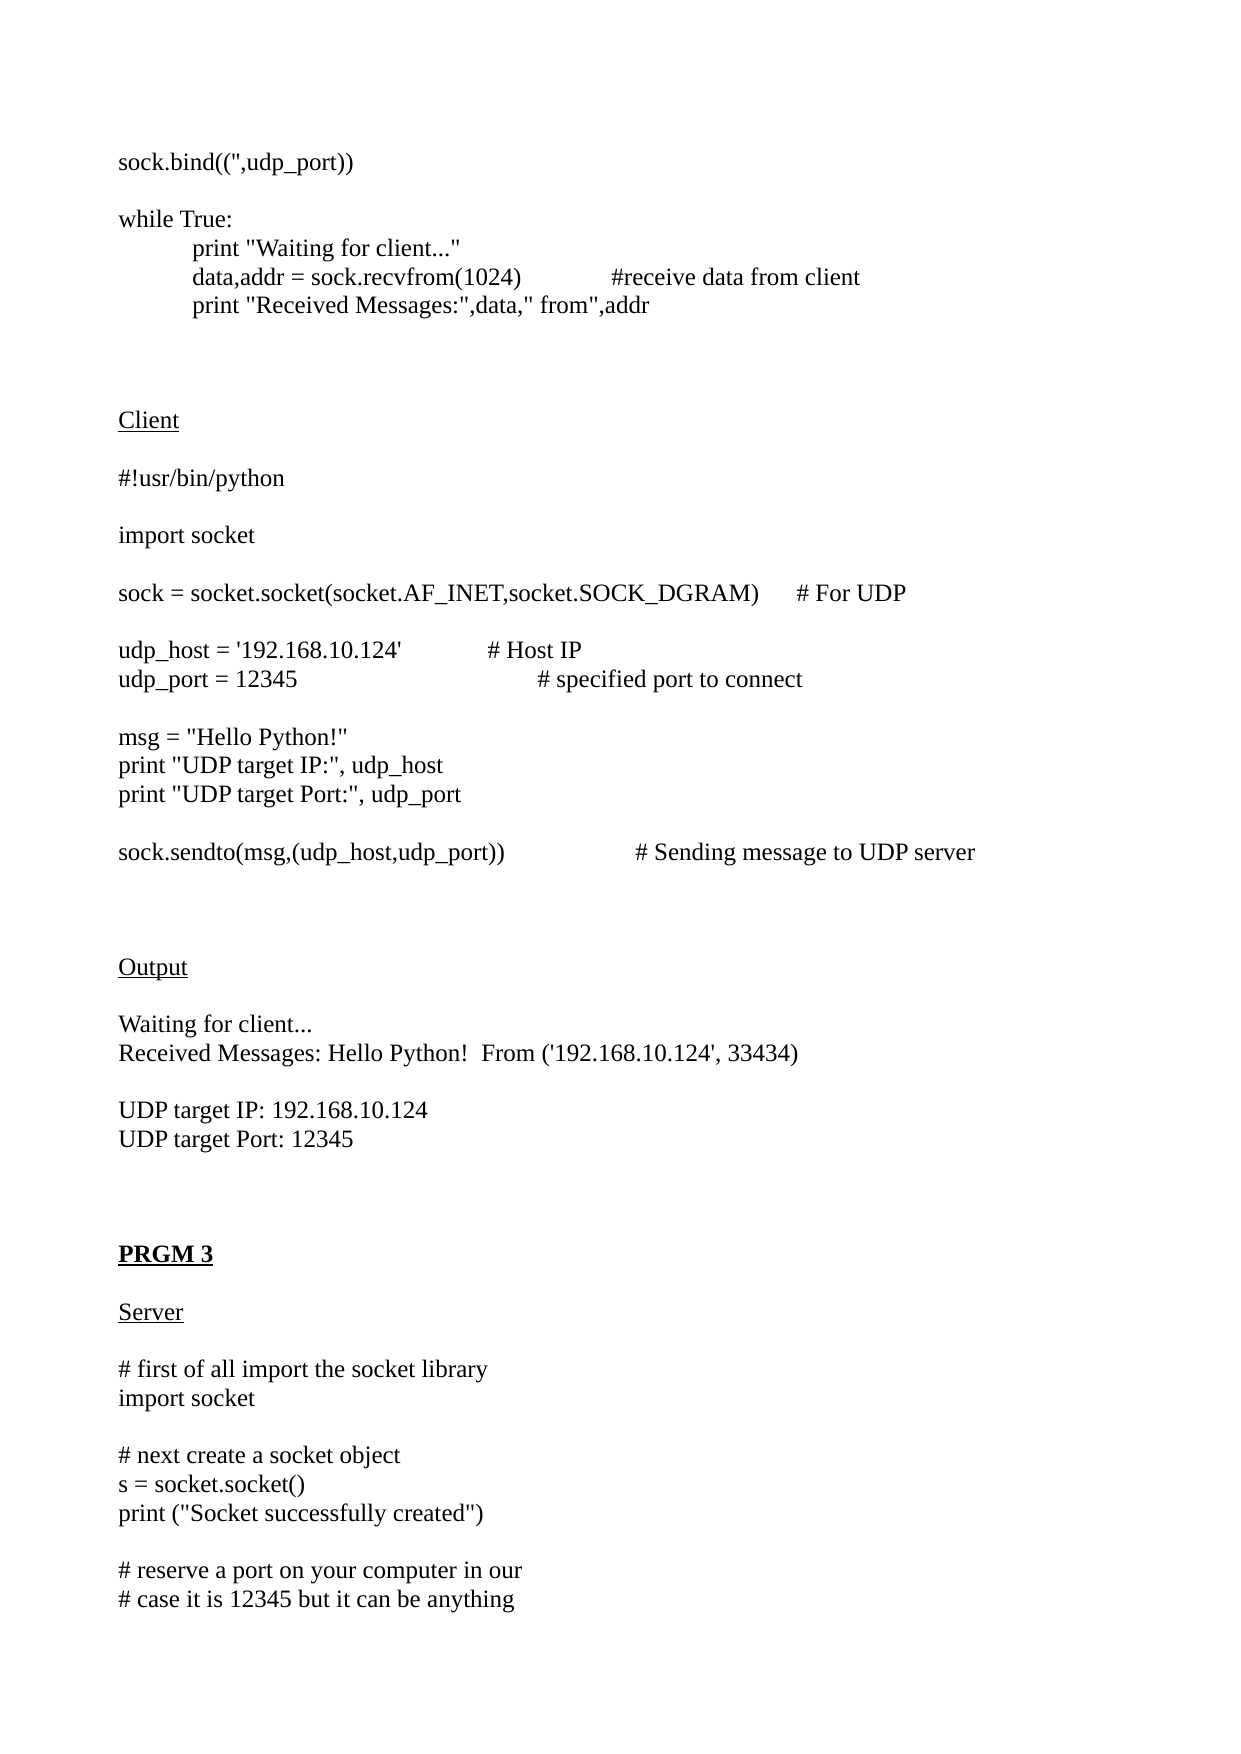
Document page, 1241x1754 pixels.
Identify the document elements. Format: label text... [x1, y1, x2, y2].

text msg = "Hello Python!" [118, 722, 1122, 751]
text udp_host = '192.168.10.124' # Host IP [118, 636, 1122, 664]
text UDP target Port: 12345 [118, 1124, 1122, 1153]
text udp_port = 12345 # specified port to connect [118, 664, 1122, 693]
text print "UDP target IP:", udp_host [118, 751, 1122, 779]
text sock.sendto(msg,(udp_host,udp_port)) # Sending message to UDP server [118, 837, 1122, 866]
text Client [118, 406, 1122, 434]
text PRGM 3 [118, 1239, 1122, 1268]
text print "UDP target Port:", udp_port [118, 779, 1122, 808]
text Received Messages: Hello Python! From ('192.168.10.124', 33434) [118, 1038, 1122, 1067]
text Server [118, 1297, 1122, 1326]
text print "Received Messages:",data," from",addr [118, 291, 1122, 319]
text print "Waiting for client..." [118, 233, 1122, 262]
text import socket [118, 1383, 1122, 1412]
text Waiting for client... [118, 1009, 1122, 1038]
text #!usr/bin/python [118, 463, 1122, 492]
text sock = socket.socket(socket.AF_INET,socket.SOCK_DGRAM) # For UDP [118, 578, 1122, 607]
text sock.bind(('',udp_port)) [118, 147, 1122, 176]
text # next create a socket object [118, 1441, 1122, 1469]
text UDP target IP: 192.168.10.124 [118, 1096, 1122, 1124]
text print ("Socket successfully created") [118, 1498, 1122, 1527]
text # case it is 12345 but it can be anything [118, 1584, 1122, 1613]
text while True: [118, 204, 1122, 233]
text s = socket.socket() [118, 1469, 1122, 1498]
text data,addr = sock.recvfrom(1024) #receive data from client [118, 262, 1122, 291]
text Output [118, 952, 1122, 981]
text # reserve a port on your computer in our [118, 1556, 1122, 1584]
text import socket [118, 521, 1122, 549]
text # first of all import the socket library [118, 1354, 1122, 1383]
